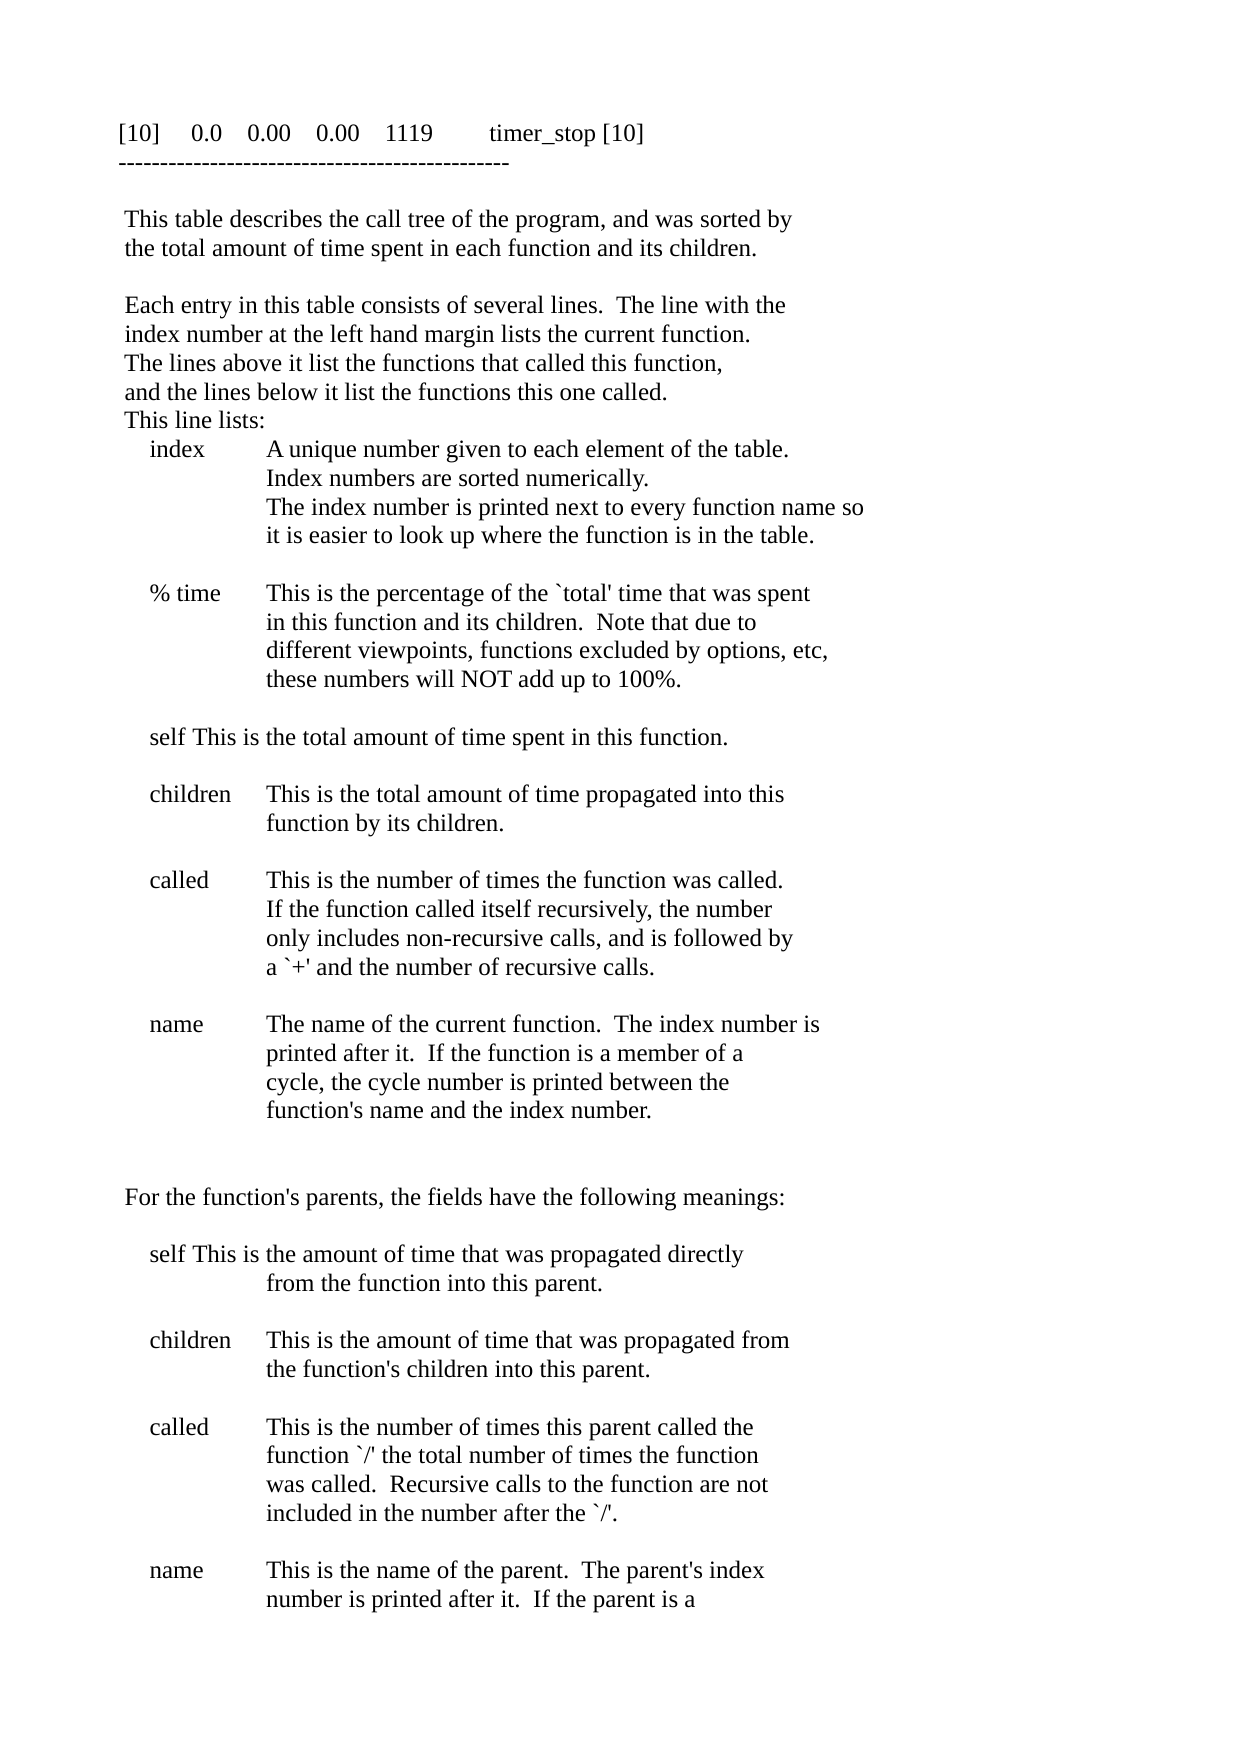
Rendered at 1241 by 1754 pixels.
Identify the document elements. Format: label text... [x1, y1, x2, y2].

text index number at the left hand margin lists the current function. [118, 319, 1122, 348]
text the function's children into this parent. [118, 1354, 1122, 1383]
text printed after it. If the function is a member of a [118, 1038, 1122, 1067]
text was called. Recursive calls to the function are not [118, 1469, 1122, 1498]
text function's name and the index number. [118, 1096, 1122, 1124]
text called This is the number of times this parent called the [118, 1412, 1122, 1441]
text function by its children. [118, 808, 1122, 837]
text number is printed after it. If the parent is a [118, 1584, 1122, 1613]
text self This is the total amount of time spent in this function. [118, 722, 1122, 751]
text ----------------------------------------------- [118, 147, 1122, 176]
text The lines above it list the functions that called this function, [118, 348, 1122, 377]
text different viewpoints, functions excluded by options, etc, [118, 636, 1122, 664]
text For the function's parents, the fields have the following meanings: [118, 1182, 1122, 1211]
text children This is the amount of time that was propagated from [118, 1326, 1122, 1354]
text function `/' the total number of times the function [118, 1441, 1122, 1469]
text This table describes the call tree of the program, and was sorted by [118, 204, 1122, 233]
text This line lists: [118, 406, 1122, 434]
text it is easier to look up where the function is in the table. [118, 521, 1122, 549]
text children This is the total amount of time propagated into this [118, 779, 1122, 808]
text name The name of the current function. The index number is [118, 1009, 1122, 1038]
text called This is the number of times the function was called. [118, 866, 1122, 894]
text only includes non-recursive calls, and is followed by [118, 923, 1122, 952]
text Index numbers are sorted numerically. [118, 463, 1122, 492]
text these numbers will NOT add up to 100%. [118, 664, 1122, 693]
text self This is the amount of time that was propagated directly [118, 1239, 1122, 1268]
text name This is the name of the parent. The parent's index [118, 1556, 1122, 1584]
text from the function into this parent. [118, 1268, 1122, 1297]
text % time This is the percentage of the `total' time that was spent [118, 578, 1122, 607]
text the total amount of time spent in each function and its children. [118, 233, 1122, 262]
text and the lines below it list the functions this one called. [118, 377, 1122, 406]
text [10] 0.0 0.00 0.00 1119 timer_stop [10] [118, 118, 1122, 147]
text If the function called itself recursively, the number [118, 894, 1122, 923]
text Each entry in this table consists of several lines. The line with the [118, 291, 1122, 319]
text index A unique number given to each element of the table. [118, 434, 1122, 463]
text The index number is printed next to every function name so [118, 492, 1122, 521]
text cycle, the cycle number is printed between the [118, 1067, 1122, 1096]
text included in the number after the `/'. [118, 1498, 1122, 1527]
text a `+' and the number of recursive calls. [118, 952, 1122, 981]
text in this function and its children. Note that due to [118, 607, 1122, 636]
